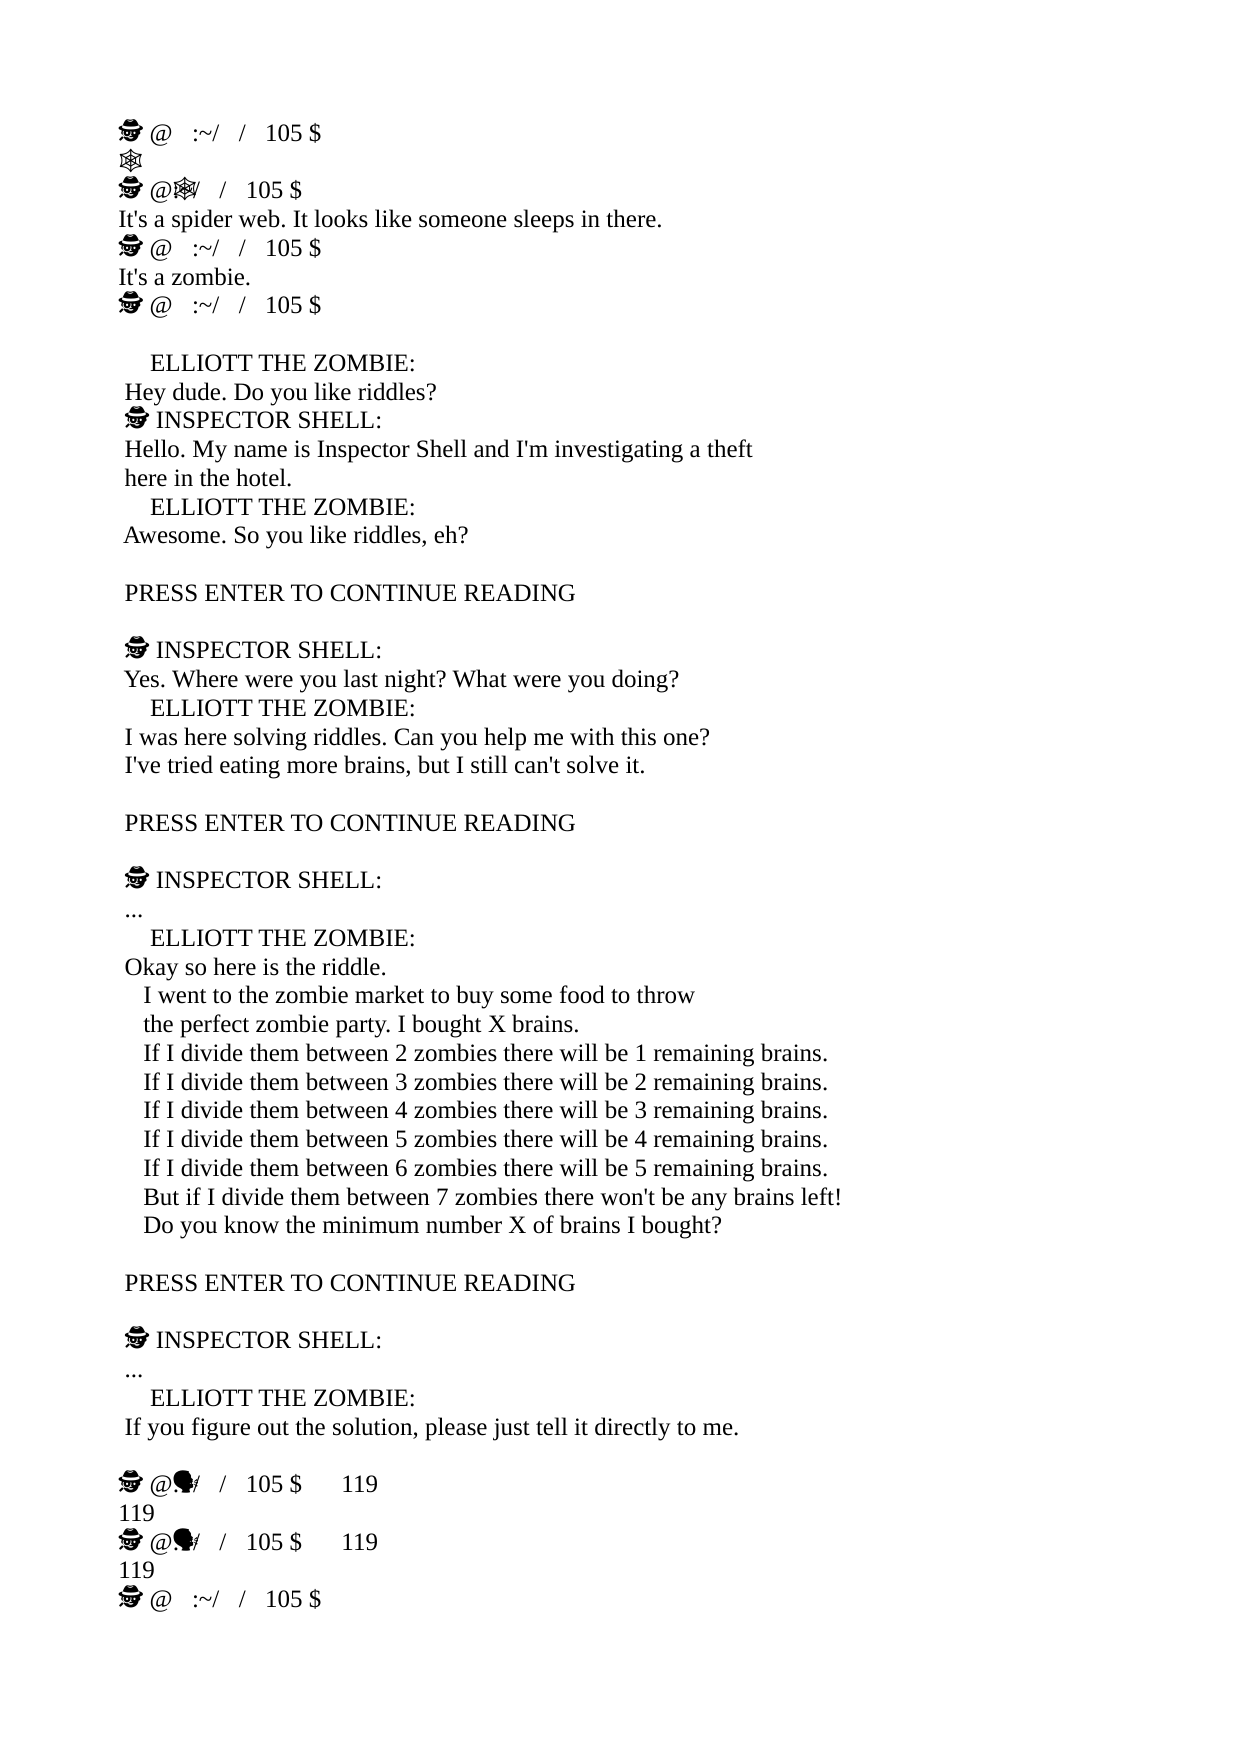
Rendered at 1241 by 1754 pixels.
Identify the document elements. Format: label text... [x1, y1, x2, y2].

text If I divide them between 4 zombies there will be 3 remaining brains. [118, 1096, 1122, 1124]
text PRESS ENTER TO CONTINUE READING [118, 578, 1122, 607]
text If I divide them between 5 zombies there will be 4 remaining brains. [118, 1124, 1122, 1153]
text ... [118, 894, 1122, 923]
text I've tried eating more brains, but I still can't solve it. [118, 751, 1122, 779]
text 🧟 ELLIOTT THE ZOMBIE: [118, 348, 1122, 377]
text 🕵 @🏰:~/🚪/🚪105 $ 🕸 [118, 176, 1122, 204]
text I was here solving riddles. Can you help me with this one? [118, 722, 1122, 751]
text 119 [118, 1498, 1122, 1527]
text If you figure out the solution, please just tell it directly to me. [118, 1412, 1122, 1441]
text 🕵 INSPECTOR SHELL: [118, 1326, 1122, 1354]
text But if I divide them between 7 zombies there won't be any brains left! [118, 1182, 1122, 1211]
text 🧟 ELLIOTT THE ZOMBIE: [118, 492, 1122, 521]
text Do you know the minimum number X of brains I bought? [118, 1211, 1122, 1239]
text 🕵 @🏰:~/🚪/🚪105 $ 🔦 [118, 118, 1122, 147]
text It's a spider web. It looks like someone sleeps in there. [118, 204, 1122, 233]
text If I divide them between 3 zombies there will be 2 remaining brains. [118, 1067, 1122, 1096]
text 🕵 @🏰:~/🚪/🚪105 $ 🧟 [118, 233, 1122, 262]
text 119 🧟 [118, 1556, 1122, 1584]
text 🕵 @🏰:~/🚪/🚪105 $ 💬 🧟 [118, 291, 1122, 319]
text 🕵 INSPECTOR SHELL: [118, 406, 1122, 434]
text Awesome. So you like riddles, eh? [118, 521, 1122, 549]
text the perfect zombie party. I bought X brains. [118, 1009, 1122, 1038]
text Hey dude. Do you like riddles? [118, 377, 1122, 406]
text 🧟 ELLIOTT THE ZOMBIE: [118, 693, 1122, 722]
text If I divide them between 2 zombies there will be 1 remaining brains. [118, 1038, 1122, 1067]
text PRESS ENTER TO CONTINUE READING [118, 808, 1122, 837]
text ... [118, 1354, 1122, 1383]
text It's a zombie. [118, 262, 1122, 291]
text 🧟 ELLIOTT THE ZOMBIE: [118, 1383, 1122, 1412]
text If I divide them between 6 zombies there will be 5 remaining brains. [118, 1153, 1122, 1182]
text I went to the zombie market to buy some food to throw [118, 981, 1122, 1009]
text 🕵 @🏰:~/🚪/🚪105 $ 🗣 119 🧟 [118, 1527, 1122, 1556]
text 🕸 🧟 [118, 147, 1122, 176]
text Hello. My name is Inspector Shell and I'm investigating a theft [118, 434, 1122, 463]
text here in the hotel. [118, 463, 1122, 492]
text 🕵 INSPECTOR SHELL: [118, 636, 1122, 664]
text 🕵 @🏰:~/🚪/🚪105 $ 🔦 [118, 1584, 1122, 1613]
text 🕵 @🏰:~/🚪/🚪105 $ 🗣 119 [118, 1469, 1122, 1498]
text PRESS ENTER TO CONTINUE READING [118, 1268, 1122, 1297]
text Okay so here is the riddle. [118, 952, 1122, 981]
text 🕵 INSPECTOR SHELL: [118, 866, 1122, 894]
text 🧟 ELLIOTT THE ZOMBIE: [118, 923, 1122, 952]
text Yes. Where were you last night? What were you doing? [118, 664, 1122, 693]
